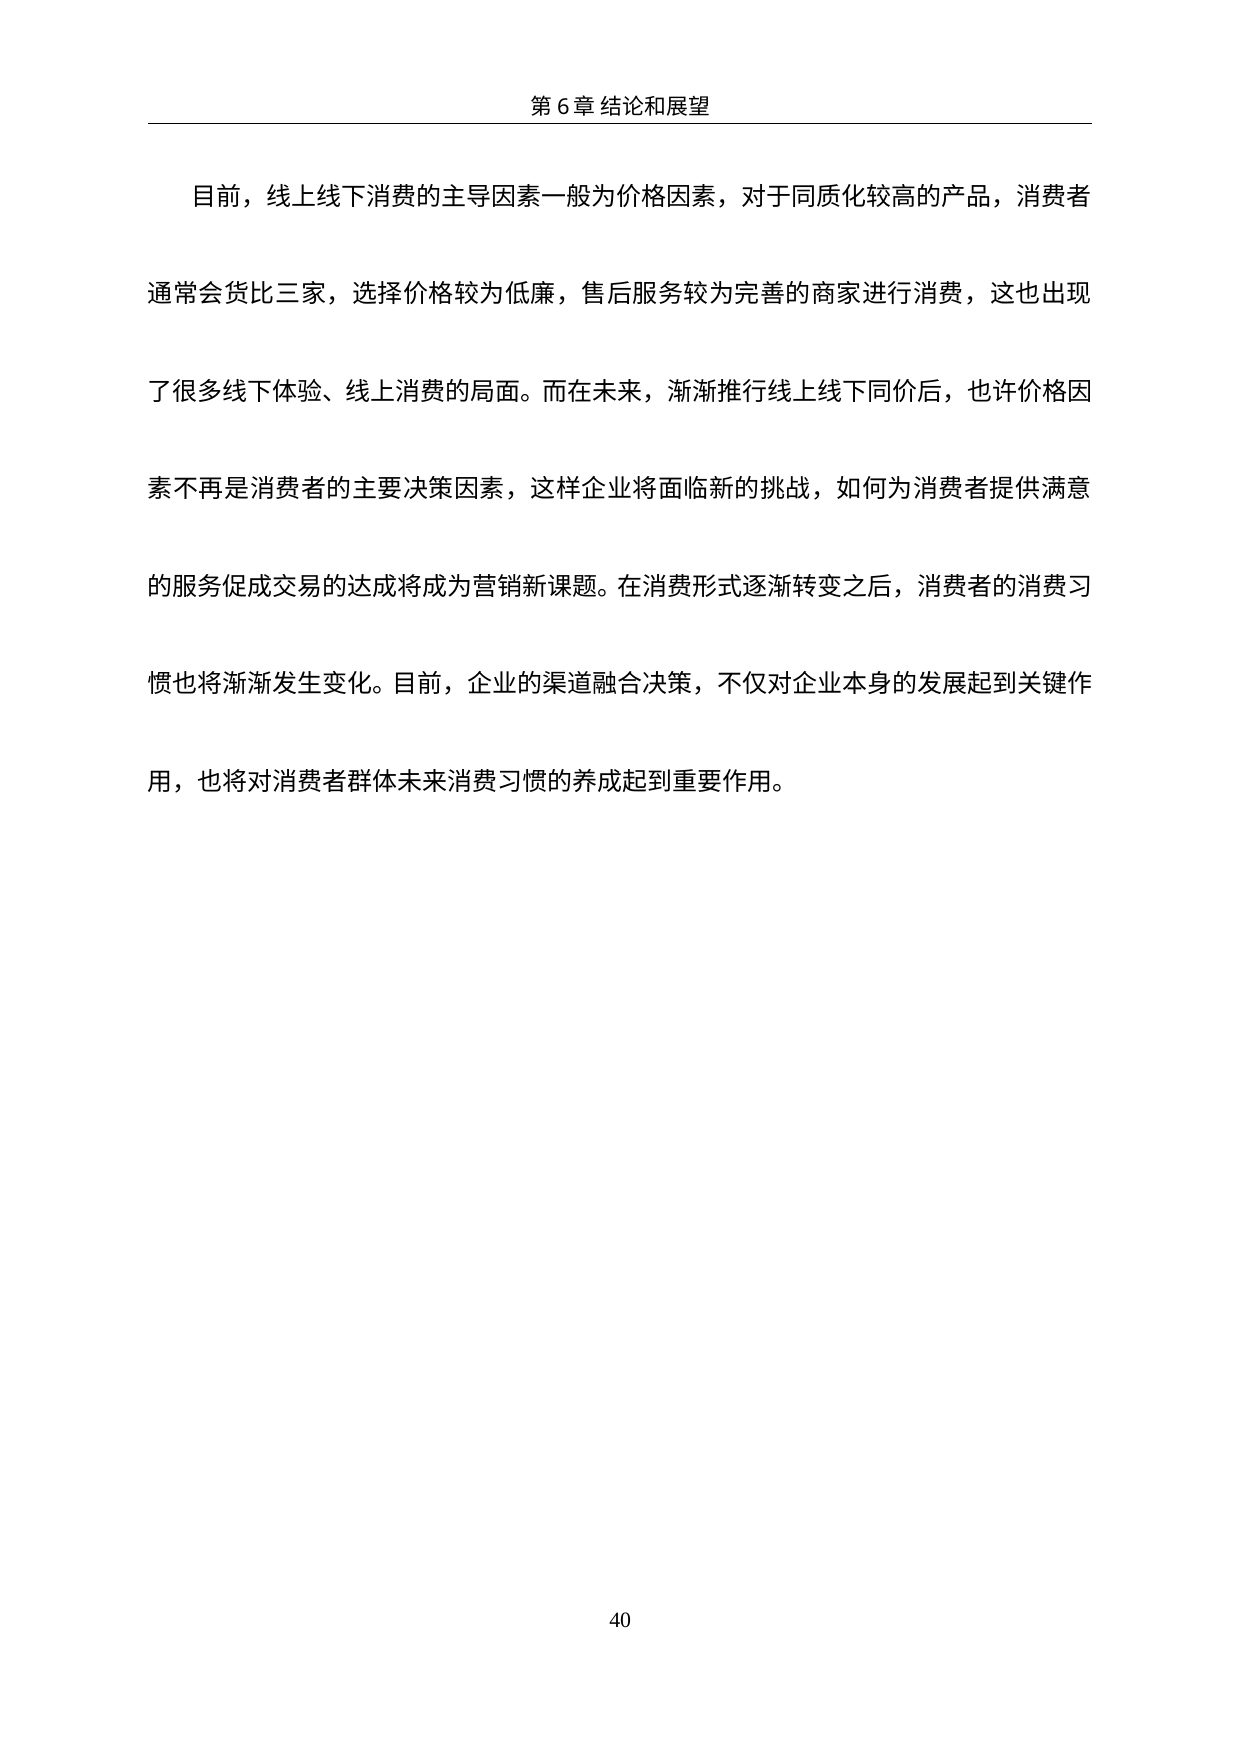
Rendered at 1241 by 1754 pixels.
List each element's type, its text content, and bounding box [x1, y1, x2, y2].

text 目前，线上线下消费的主导因素一般为价格因素，对于同质化较高的产品，消费者通常会货比三家，选择价格较为低廉，售后服务较为完善的商家进行消费，这也出现了很多线下体验、线上消费的局面。而在未来，渐渐推行线上线下同价后，也许价格因素不再是消费者的主要决策因素，这样企业将面临新的挑战，如何为消费者提供满意的服务促成交易的达成将成为营销新课题。在消费形式逐渐转变之后，消费者的消费习惯也将渐渐发生变化。目前，企业的渠道融合决策，不仅对企业本身的发展起到关键作用，也将对消费者群体未来消费习惯的养成起到重要作用。 [148, 162, 1092, 812]
